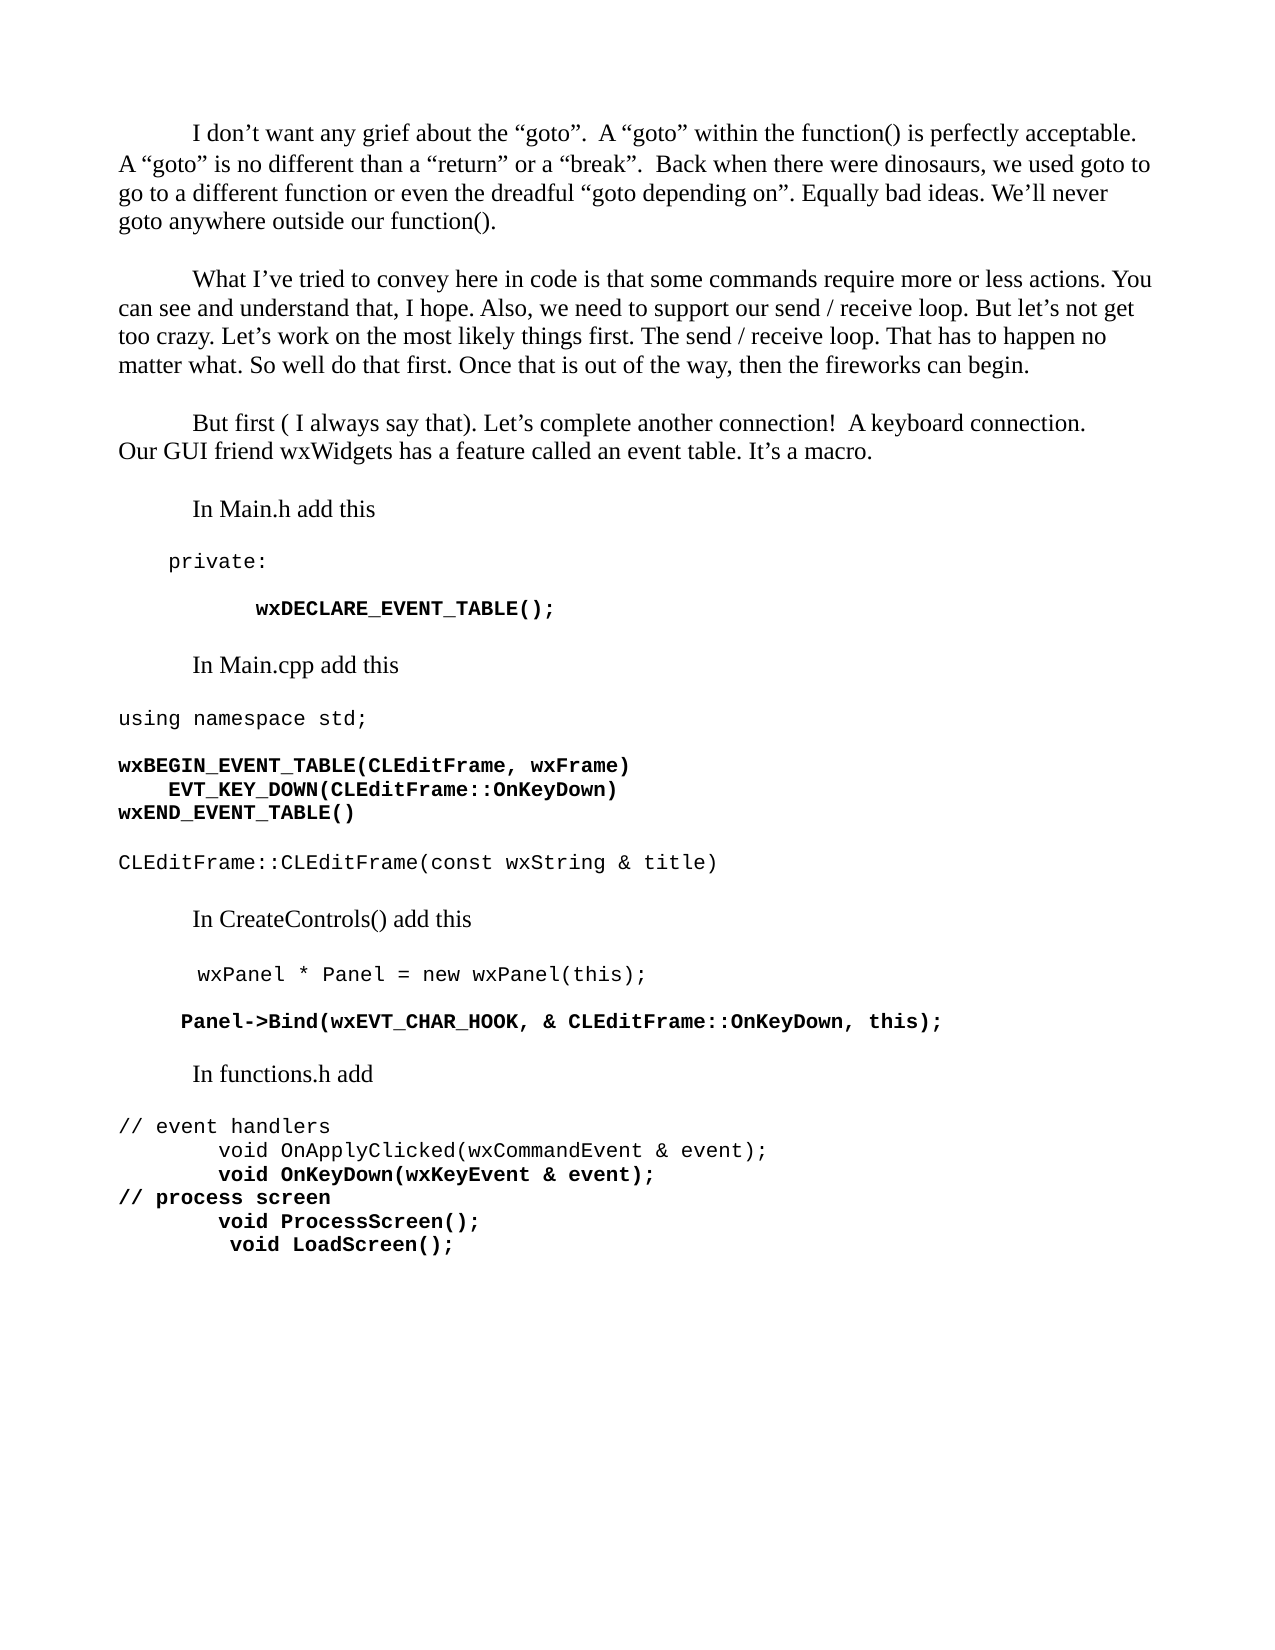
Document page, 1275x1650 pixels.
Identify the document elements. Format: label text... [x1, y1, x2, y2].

text wxBEGIN_EVENT_TABLE(CLEditFrame, wxFrame) [118, 755, 1157, 779]
text private: [118, 551, 1157, 575]
text What I’ve tried to convey here in code is that some commands require more or less actions. You can see and understand that, I hope. Also, we need to support our send / receive loop. But let’s not get too crazy. Let’s work on the most likely things first. The send / receive loop. That has to happen no matter what. So well do that first. Once that is out of the way, then the fireworks can begin. [118, 264, 1157, 379]
text In CreateControls() add this [118, 904, 1157, 933]
text CLEditFrame::CLEditFrame(const wxString & title) [118, 850, 1157, 875]
text // process screen [118, 1187, 1157, 1211]
text using namespace std; [118, 708, 1157, 731]
text But first ( I always say that). Let’s complete another connection! A keyboard connection. [118, 408, 1157, 436]
text In functions.h add [118, 1059, 1157, 1087]
text void OnKeyDown(wxKeyEvent & event); [118, 1163, 1157, 1187]
text wxEND_EVENT_TABLE() [118, 802, 1157, 826]
text In Main.cpp add this [118, 650, 1157, 679]
text void LoadScreen(); [118, 1234, 1157, 1258]
text In Main.h add this [118, 494, 1157, 523]
text wxPanel * Panel = new wxPanel(this); [118, 962, 1157, 987]
text Panel->Bind(wxEVT_CHAR_HOOK, & CLEditFrame::OnKeyDown, this); [118, 1011, 1157, 1035]
text void ProcessScreen(); [118, 1211, 1157, 1234]
text wxDECLARE_EVENT_TABLE(); [118, 598, 1157, 622]
text I don’t want any grief about the “goto”. A “goto” within the function() is perfectly acceptable. A “goto” is no different than a “return” or a “break”. Back when there were dinosaurs, we used goto to go to a different function or even the dreadful “goto depending on”. Equally bad ideas. We’ll never goto anywhere outside our function(). [118, 118, 1157, 235]
text void OnApplyClicked(wxCommandEvent & event); [118, 1140, 1157, 1163]
text // event handlers [118, 1116, 1157, 1140]
text Our GUI friend wxWidgets has a feature called an event table. It’s a macro. [118, 436, 1157, 465]
text EVT_KEY_DOWN(CLEditFrame::OnKeyDown) [118, 779, 1157, 802]
